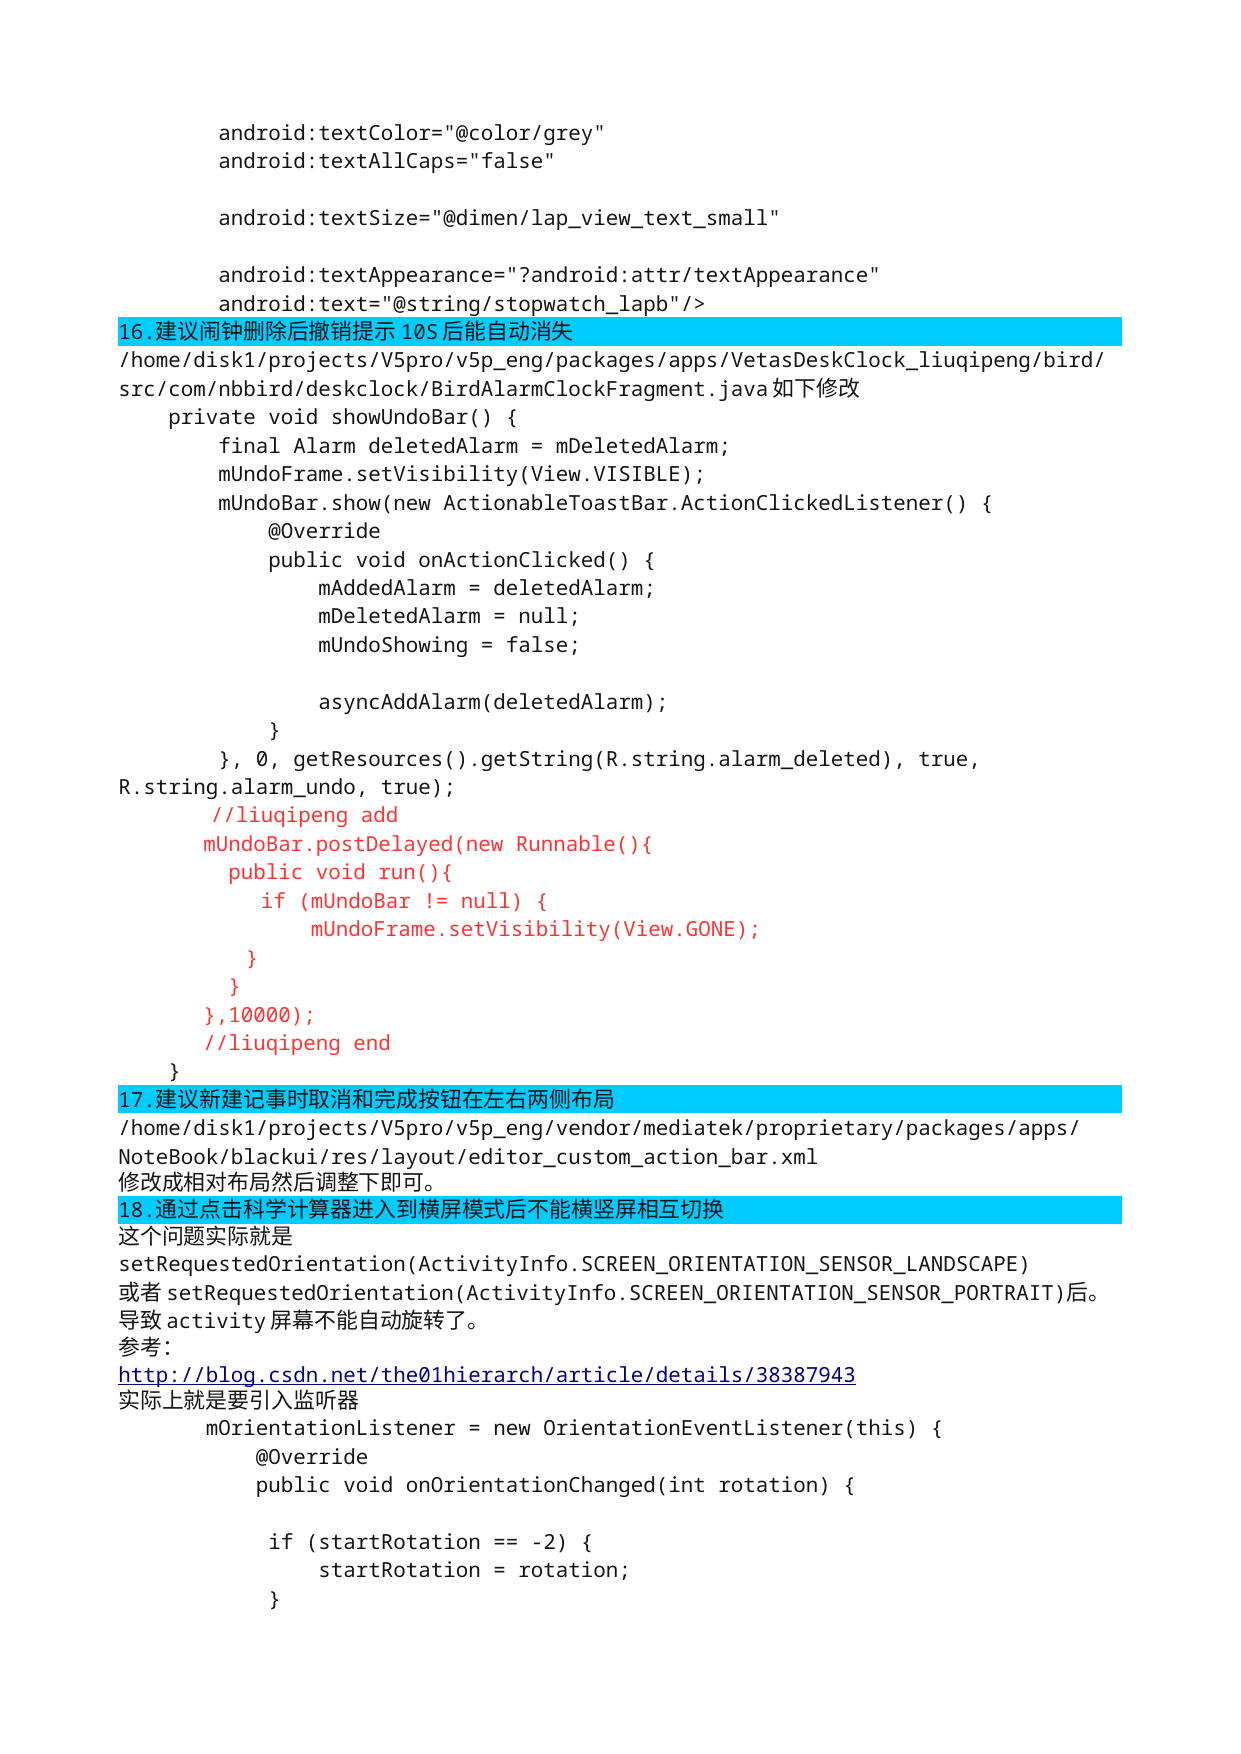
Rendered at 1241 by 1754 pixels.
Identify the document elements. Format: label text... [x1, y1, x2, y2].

text mUndoFrame.setVisibility(View.VISIBLE); [118, 459, 1122, 488]
text //liuqipeng end [118, 1028, 1122, 1057]
text public void onActionClicked() { [118, 545, 1122, 573]
text private void showUndoBar() { [118, 402, 1122, 431]
text startRotation = rotation; [118, 1556, 1122, 1584]
text android:textAppearance="?android:attr/textAppearance" [118, 260, 1122, 289]
text android:textColor="@color/grey" [118, 118, 1122, 147]
text 17.建议新建记事时取消和完成按钮在左右两侧布局 [118, 1085, 1122, 1113]
text android:textSize="@dimen/lap_view_text_small" [118, 203, 1122, 232]
text } [118, 943, 1122, 971]
text http://blog.csdn.net/the01hierarch/article/details/38387943 [118, 1360, 1122, 1388]
text },10000); [118, 1000, 1122, 1028]
text } [118, 1057, 1122, 1085]
text } [118, 715, 1122, 744]
text mDeletedAlarm = null; [118, 602, 1122, 630]
text asyncAddAlarm(deletedAlarm); [118, 687, 1122, 715]
text /home/disk1/projects/V5pro/v5p_eng/vendor/mediatek/proprietary/packages/apps/NoteBook/blackui/res/layout/editor_custom_action_bar.xml [118, 1113, 1122, 1170]
text } [118, 971, 1122, 1000]
text 导致activity屏幕不能自动旋转了。 [118, 1306, 1122, 1334]
text public void onOrientationChanged(int rotation) { [118, 1470, 1122, 1499]
text /home/disk1/projects/V5pro/v5p_eng/packages/apps/VetasDeskClock_liuqipeng/bird/src/com/nbbird/deskclock/BirdAlarmClockFragment.java如下修改 [118, 346, 1122, 402]
text 或者setRequestedOrientation(ActivityInfo.SCREEN_ORIENTATION_SENSOR_PORTRAIT)后。 [118, 1278, 1122, 1306]
text mAddedAlarm = deletedAlarm; [118, 573, 1122, 602]
text mUndoBar.show(new ActionableToastBar.ActionClickedListener() { [118, 488, 1122, 516]
text if (mUndoBar != null) { [118, 886, 1122, 914]
text mUndoShowing = false; [118, 630, 1122, 658]
text 参考： [118, 1334, 1122, 1360]
text android:textAllCaps="false" [118, 147, 1122, 175]
text @Override [118, 1442, 1122, 1470]
text }, 0, getResources().getString(R.string.alarm_deleted), true, R.string.alarm_undo, true); [118, 744, 1122, 801]
text mUndoFrame.setVisibility(View.GONE); [118, 914, 1122, 943]
text } [118, 1584, 1122, 1612]
text setRequestedOrientation(ActivityInfo.SCREEN_ORIENTATION_SENSOR_LANDSCAPE) [118, 1249, 1122, 1278]
text mOrientationListener = new OrientationEventListener(this) { [118, 1413, 1122, 1442]
text 实际上就是要引入监听器 [118, 1388, 1122, 1413]
text //liuqipeng add [118, 801, 1122, 829]
text if (startRotation == -2) { [118, 1527, 1122, 1556]
text 这个问题实际就是 [118, 1224, 1122, 1249]
text mUndoBar.postDelayed(new Runnable(){ [118, 829, 1122, 857]
text 修改成相对布局然后调整下即可。 [118, 1170, 1122, 1196]
text android:text="@string/stopwatch_lapb"/> [118, 289, 1122, 317]
text public void run(){ [118, 857, 1122, 886]
text final Alarm deletedAlarm = mDeletedAlarm; [118, 431, 1122, 459]
text 16.建议闹钟删除后撤销提示10S后能自动消失 [118, 317, 1122, 346]
text @Override [118, 516, 1122, 545]
text 18.通过点击科学计算器进入到横屏模式后不能横竖屏相互切换 [118, 1196, 1122, 1224]
